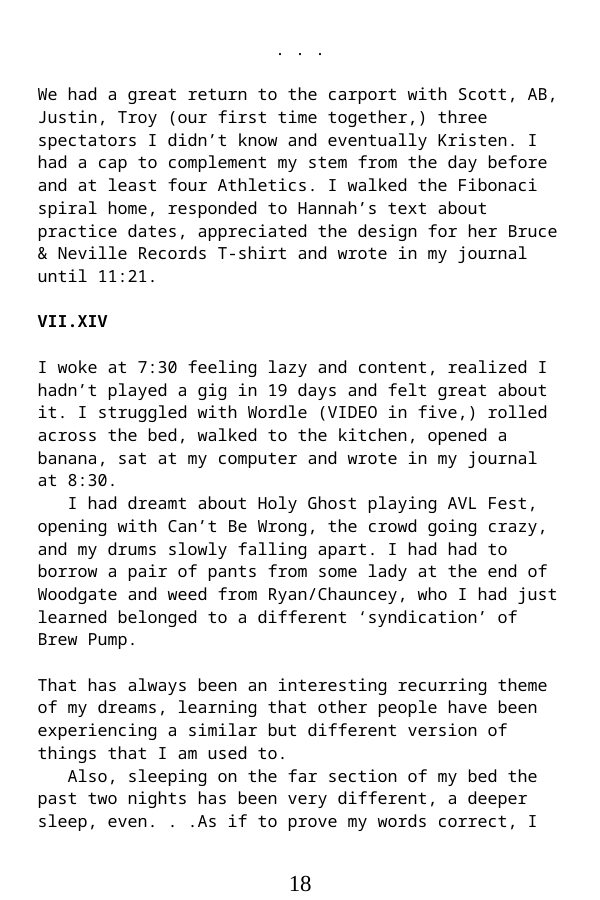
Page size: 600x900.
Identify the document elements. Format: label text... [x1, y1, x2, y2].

text I woke at 7:30 feeling lazy and content, realized I hadn’t played a gig in 19 days and felt great about it. I struggled with Wordle (VIDEO in five,) rolled across the bed, walked to the kitchen, opened a banana, sat at my computer and wrote in my journal at 8:30. [37, 355, 562, 492]
text I had dreamt about Holy Ghost playing AVL Fest, opening with Can’t Be Wrong, the crowd going crazy, and my drums slowly falling apart. I had had to borrow a pair of pants from some lady at the end of Woodgate and weed from Ryan/Chauncey, who I had just learned belonged to a different ‘syndication’ of Brew Pump. [37, 492, 562, 651]
text VII.XIV [37, 310, 562, 333]
text We had a great return to the carport with Scott, AB, Justin, Troy (our first time together,) three spectators I didn’t know and eventually Kristen. I had a cap to complement my stem from the day before and at least four Athletics. I walked the Fibonaci spiral home, responded to Hannah’s text about practice dates, appreciated the design for her Bruce & Neville Records T-shirt and wrote in my journal until 11:21. [37, 83, 562, 287]
text . . . [37, 37, 562, 60]
text That has always been an interesting recurring theme of my dreams, learning that other people have been experiencing a similar but different version of things that I am used to. [37, 673, 562, 764]
text Also, sleeping on the far section of my bed the past two nights has been very different, a deeper sleep, even. . .As if to prove my words correct, I [37, 764, 562, 832]
